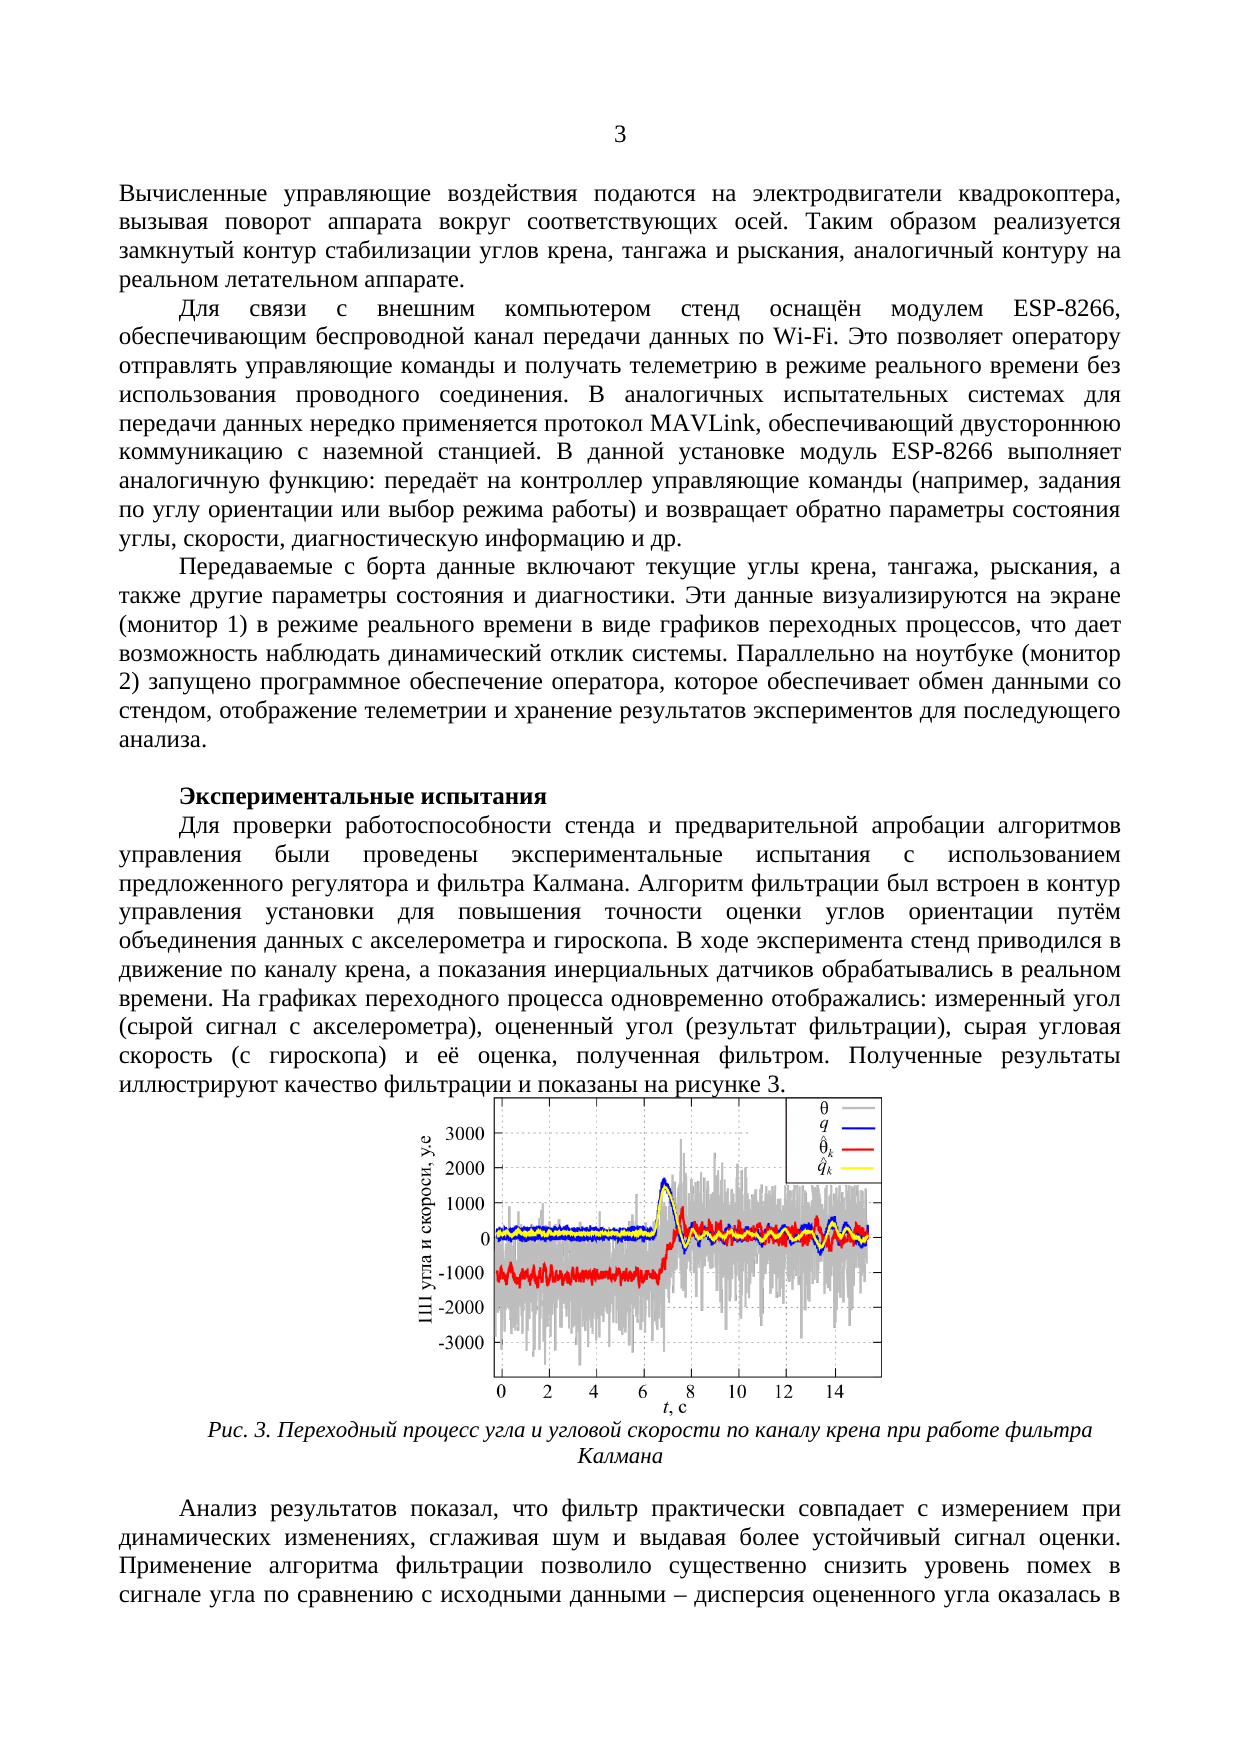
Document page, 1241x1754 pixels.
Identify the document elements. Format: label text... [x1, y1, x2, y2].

picture [418, 1097, 882, 1416]
text Рис. 3. Переходный процесс угла и угловой скорости по каналу крена при работе фильтра Калмана [118, 1416, 1122, 1469]
text Анализ результатов показал, что фильтр практически совпадает с измерением при динамических изменениях, сглаживая шум и выдавая более устойчивый сигнал оценки. Применение алгоритма фильтрации позволило существенно снизить уровень помех в сигнале угла по сравнению с исходными данными – дисперсия оцененного угла оказалась в [118, 1493, 1122, 1608]
text Для проверки работоспособности стенда и предварительной апробации алгоритмов управления были проведены экспериментальные испытания с использованием предложенного регулятора и фильтра Калмана. Алгоритм фильтрации был встроен в контур управления установки для повышения точности оценки углов ориентации путём объединения данных с акселерометра и гироскопа. В ходе эксперимента стенд приводился в движение по каналу крена, а показания инерциальных датчиков обрабатывались в реальном времени. На графиках переходного процесса одновременно отображались: измеренный угол (сырой сигнал с акселерометра), оцененный угол (результат фильтрации), сырая угловая скорость (с гироскопа) и её оценка, полученная фильтром. Полученные результаты иллюстрируют качество фильтрации и показаны на рисунке 3. [118, 810, 1122, 1098]
text Для связи с внешним компьютером стенд оснащён модулем ESP-8266, обеспечивающим беспроводной канал передачи данных по Wi-Fi. Это позволяет оператору отправлять управляющие команды и получать телеметрию в режиме реального времени без использования проводного соединения. В аналогичных испытательных системах для передачи данных нередко применяется протокол MAVLink, обеспечивающий двустороннюю коммуникацию с наземной станцией. В данной установке модуль ESP-8266 выполняет аналогичную функцию: передаёт на контроллер управляющие команды (например, задания по углу ориентации или выбор режима работы) и возвращает обратно параметры состояния углы, скорости, диагностическую информацию и др. [118, 293, 1122, 551]
text Вычисленные управляющие воздействия подаются на электродвигатели квадрокоптера, вызывая поворот аппарата вокруг соответствующих осей. Таким образом реализуется замкнутый контур стабилизации углов крена, тангажа и рыскания, аналогичный контуру на реальном летательном аппарате. [118, 178, 1122, 293]
text Экспериментальные испытания [118, 781, 1122, 810]
text Передаваемые с борта данные включают текущие углы крена, тангажа, рыскания, а также другие параметры состояния и диагностики. Эти данные визуализируются на экране (монитор 1) в режиме реального времени в виде графиков переходных процессов, что дает возможность наблюдать динамический отклик системы. Параллельно на ноутбуке (монитор 2) запущено программное обеспечение оператора, которое обеспечивает обмен данными со стендом, отображение телеметрии и хранение результатов экспериментов для последующего анализа. [118, 551, 1122, 753]
